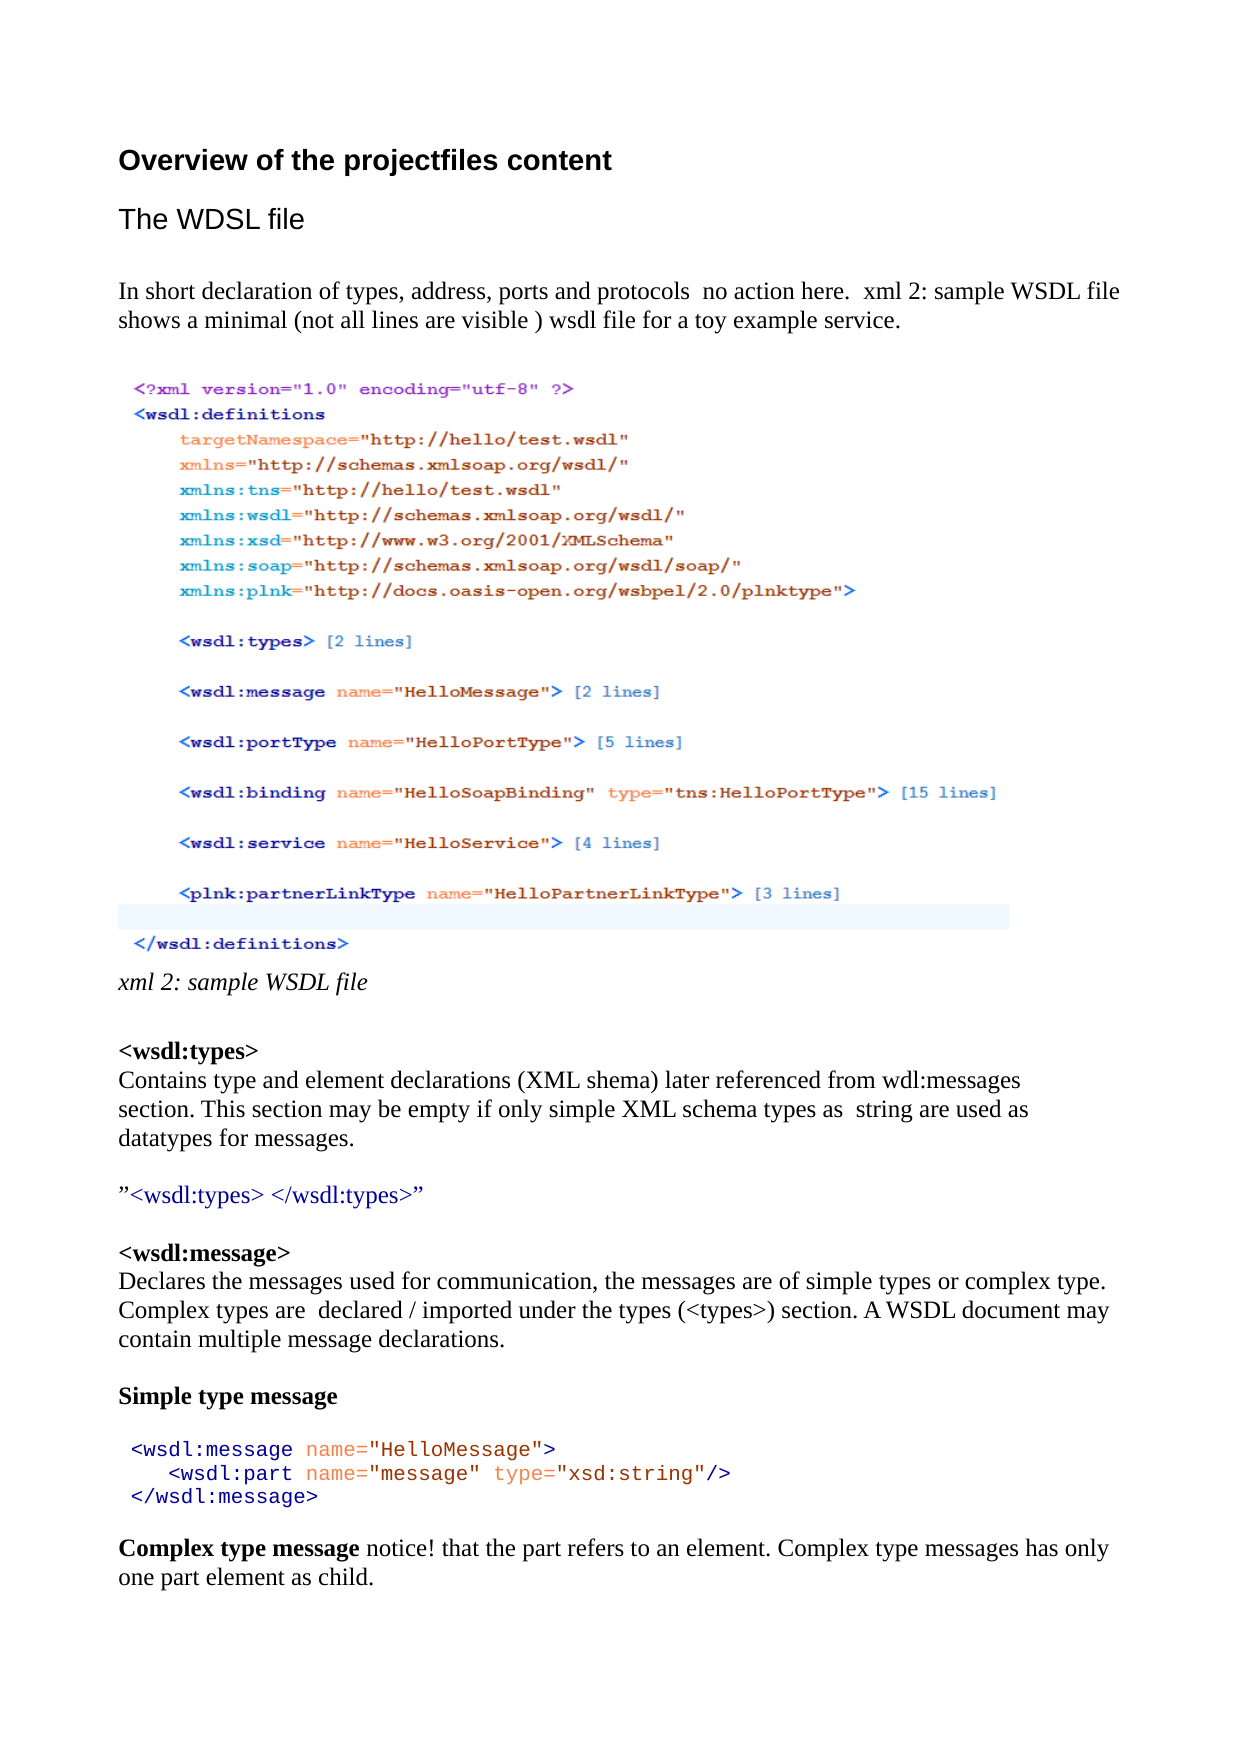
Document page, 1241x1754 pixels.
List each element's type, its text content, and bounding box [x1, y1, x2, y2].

text ”<wsdl:types> </wsdl:types>” [118, 1180, 1122, 1209]
text <wsdl:types> [118, 1036, 1122, 1065]
text <wsdl:message name="HelloMessage"> <wsdl:part name="message" type="xsd:string"/> </wsdl:message> [118, 1439, 1122, 1510]
text section. This section may be empty if only simple XML schema types as string are used as datatypes for messages. [118, 1094, 1122, 1151]
subtitle Overview of the projectfiles content [118, 143, 1122, 177]
text Simple type message [118, 1381, 1122, 1410]
text In short declaration of types, address, ports and protocols no action here. xml 2: sample WSDL file shows a minimal (not all lines are visible ) wsdl file for a toy example service. [118, 276, 1122, 334]
subtitle The WDSL file [118, 202, 1122, 235]
text Contains type and element declarations (XML shema) later referenced from wdl:messages [118, 1065, 1122, 1094]
text <wsdl:message> [118, 1238, 1122, 1266]
text xml 2: sample WSDL file [118, 967, 1009, 996]
picture [118, 375, 1010, 967]
text Complex type message notice! that the part refers to an element. Complex type messages has only one part element as child. [118, 1533, 1122, 1591]
text Declares the messages used for communication, the messages are of simple types or complex type. Complex types are declared / imported under the types (<types>) section. A WSDL document may contain multiple message declarations. [118, 1266, 1122, 1353]
